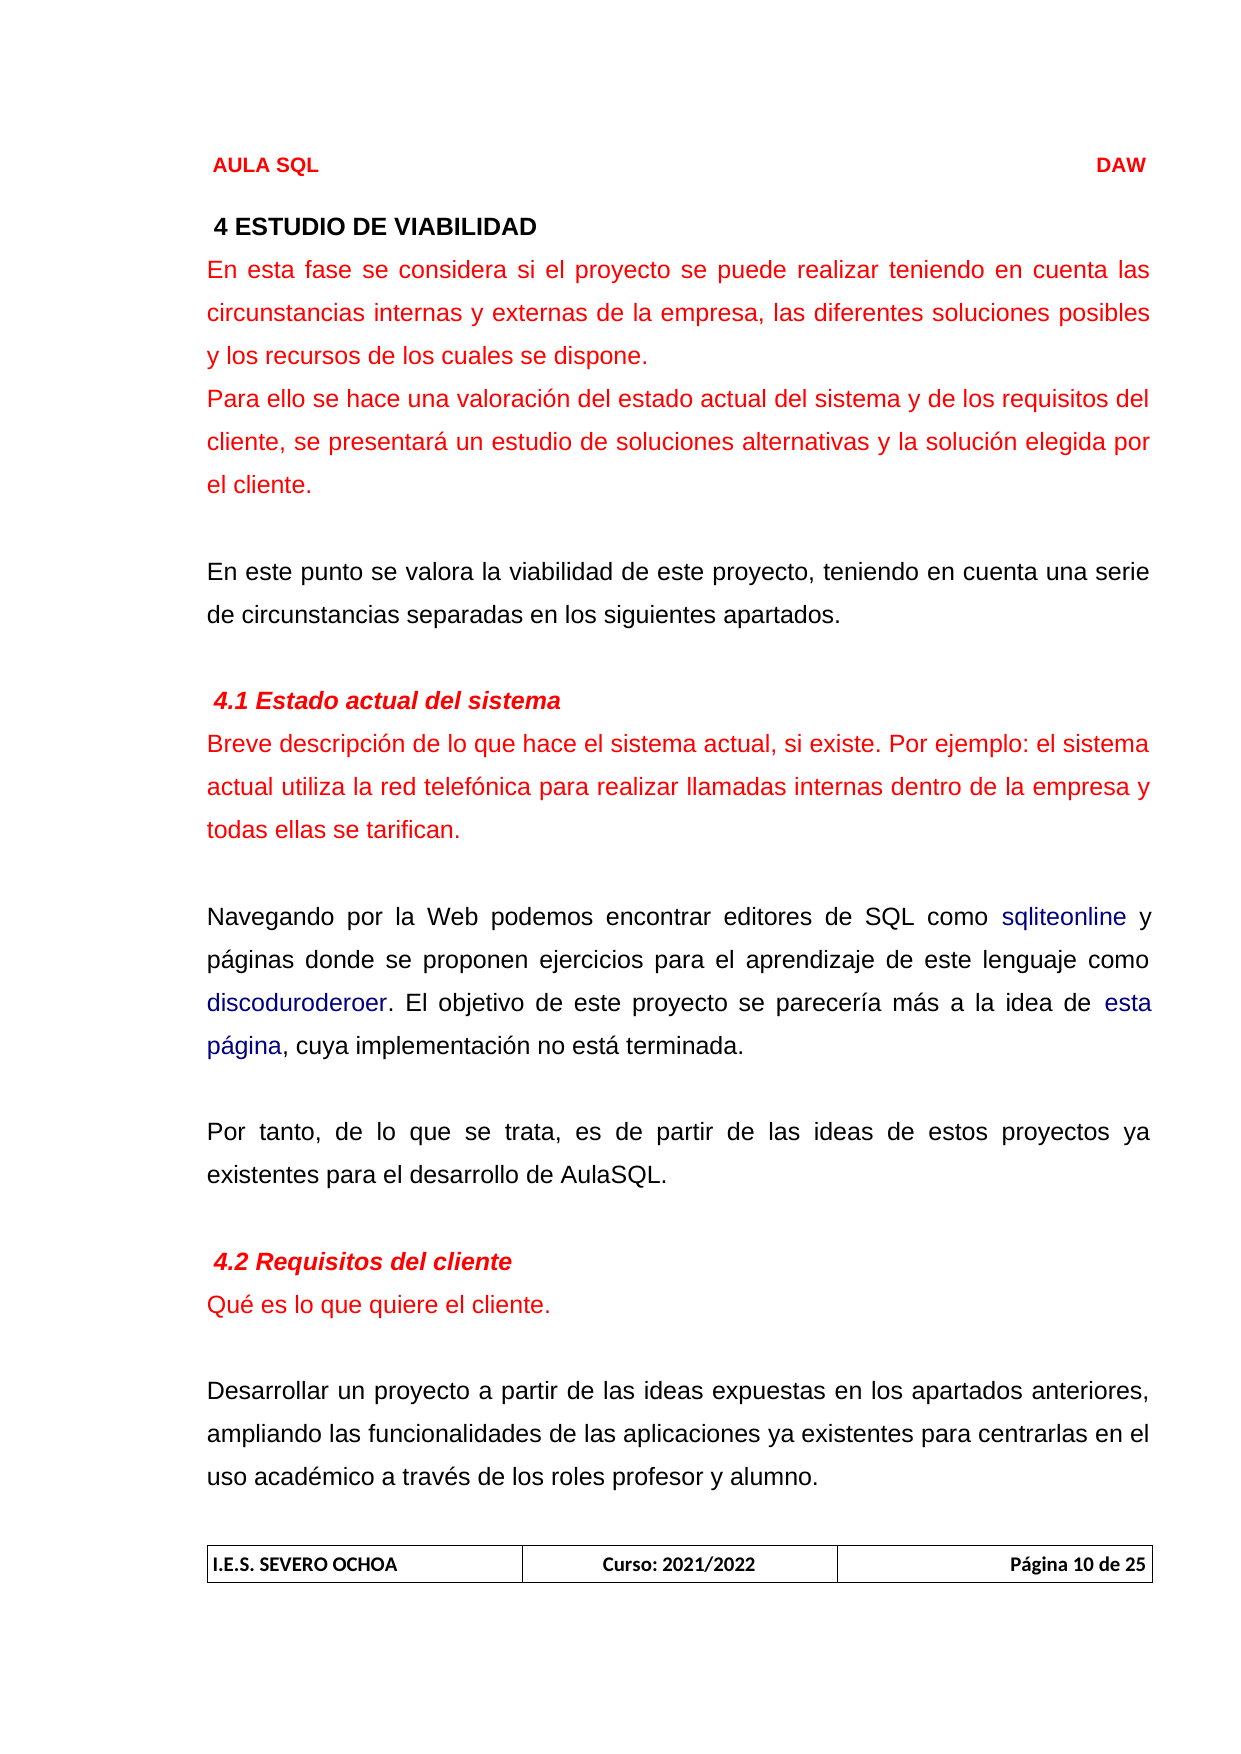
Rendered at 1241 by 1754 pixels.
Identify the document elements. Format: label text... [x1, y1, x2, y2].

subtitle Requisitos del cliente [207, 1247, 1152, 1276]
text Para ello se hace una valoración del estado actual del sistema y de los requisitos del cliente, se presentará un estudio de soluciones alternativas y la solución elegida por el cliente. [207, 384, 1152, 499]
text Breve descripción de lo que hace el sistema actual, si existe. Por ejemplo: el sistema actual utiliza la red telefónica para realizar llamadas internas dentro de la empresa y todas ellas se tarifican. [207, 729, 1152, 844]
text Por tanto, de lo que se trata, es de partir de las ideas de estos proyectos ya existentes para el desarrollo de AulaSQL. [207, 1117, 1152, 1189]
text Navegando por la Web podemos encontrar editores de SQL como sqliteonline y páginas donde se proponen ejercicios para el aprendizaje de este lenguaje como discoduroderoer. El objetivo de este proyecto se parecería más a la idea de esta página, cuya implementación no está terminada. [207, 902, 1152, 1060]
text En este punto se valora la viabilidad de este proyecto, teniendo en cuenta una serie de circunstancias separadas en los siguientes apartados. [207, 557, 1152, 629]
subtitle Estado actual del sistema [207, 686, 1152, 715]
text Desarrollar un proyecto a partir de las ideas expuestas en los apartados anteriores, ampliando las funcionalidades de las aplicaciones ya existentes para centrarlas en el uso académico a través de los roles profesor y alumno. [207, 1376, 1152, 1491]
text Qué es lo que quiere el cliente. [207, 1290, 1152, 1319]
text En esta fase se considera si el proyecto se puede realizar teniendo en cuenta las circunstancias internas y externas de la empresa, las diferentes soluciones posibles y los recursos de los cuales se dispone. [207, 255, 1152, 370]
subtitle ESTUDIO DE VIABILIDAD [207, 212, 1152, 241]
